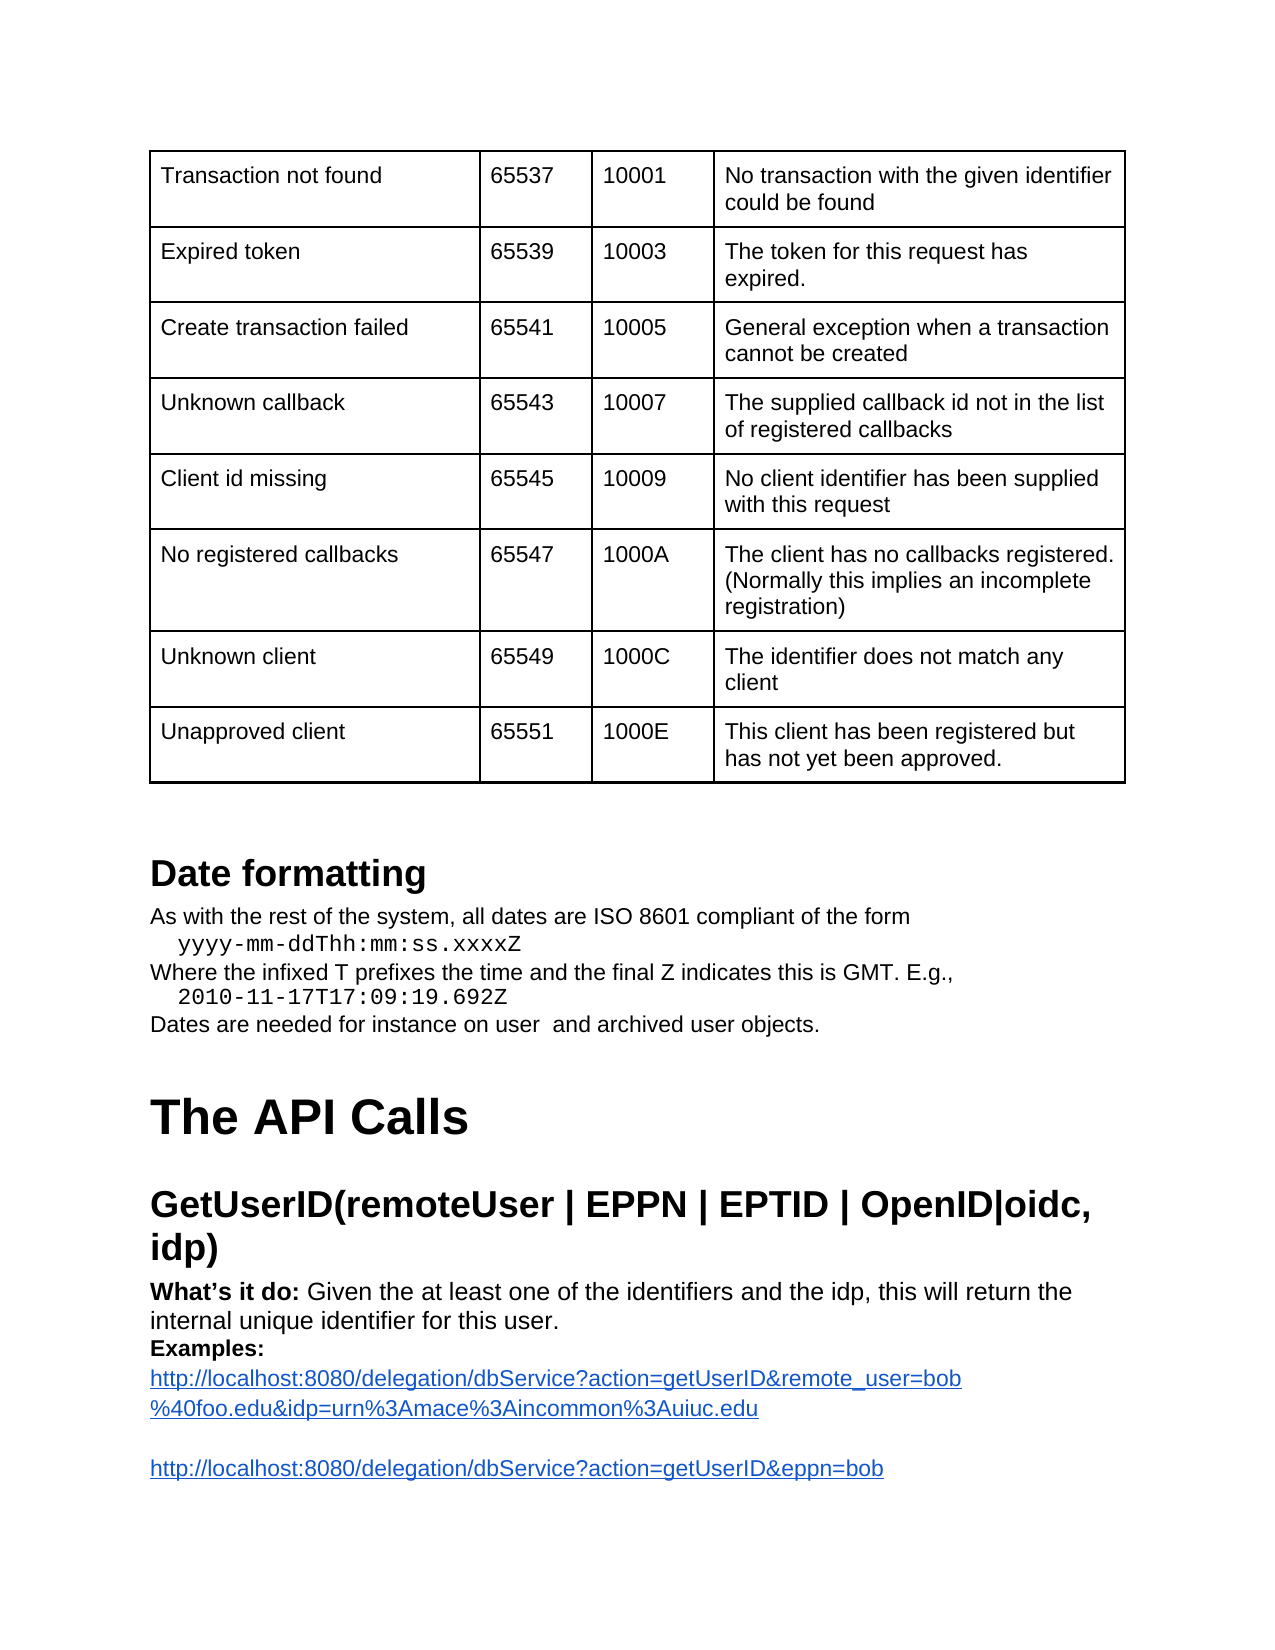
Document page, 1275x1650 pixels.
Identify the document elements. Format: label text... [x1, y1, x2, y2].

table_cell Unknown callback [151, 379, 479, 452]
text http://localhost:8080/delegation/dbService?action=getUserID&remote_user=bob%40foo.edu&idp=urn%3Amace%3Aincommon%3Auiuc.edu [150, 1365, 1125, 1421]
table_cell 10003 [593, 228, 713, 301]
table_cell 1000E [593, 708, 713, 781]
text Dates are needed for instance on user and archived user objects. [150, 1011, 1125, 1037]
table_cell 65549 [481, 632, 591, 706]
table_cell Unapproved client [151, 708, 479, 781]
table_cell Expired token [151, 228, 479, 301]
table_cell 1000A [593, 530, 713, 630]
table_cell 65545 [481, 455, 591, 528]
table_cell No transaction with the given identifier could be found [715, 152, 1124, 226]
table_cell 65537 [481, 152, 591, 226]
subtitle GetUserID(remoteUser | EPPN | EPTID | OpenID|oidc, idp) [150, 1182, 1125, 1269]
table_cell 65547 [481, 530, 591, 630]
table_cell General exception when a transaction cannot be created [715, 303, 1124, 377]
table_cell 10001 [593, 152, 713, 226]
table_cell 10005 [593, 303, 713, 377]
text As with the rest of the system, all dates are ISO 8601 compliant of the form [150, 903, 1125, 929]
table_cell No registered callbacks [151, 530, 479, 630]
table_cell 65551 [481, 708, 591, 781]
table_cell 1000C [593, 632, 713, 706]
text Examples: [150, 1334, 1125, 1361]
table_cell This client has been registered but has not yet been approved. [715, 708, 1124, 781]
subtitle Date formatting [150, 851, 1125, 894]
table_cell Transaction not found [151, 152, 479, 226]
text Where the infixed T prefixes the time and the final Z indicates this is GMT. E.g., [150, 959, 1125, 985]
table_cell 65539 [481, 228, 591, 301]
table_cell 65543 [481, 379, 591, 452]
subtitle The API Calls [150, 1087, 1125, 1145]
table_cell Create transaction failed [151, 303, 479, 377]
text yyyy-mm-ddThh:mm:ss.xxxxZ [150, 933, 1125, 959]
table_cell Unknown client [151, 632, 479, 706]
table_cell 10009 [593, 455, 713, 528]
text 2010-11-17T17:09:19.692Z [150, 985, 1125, 1011]
table_cell The token for this request has expired. [715, 228, 1124, 301]
table_cell The identifier does not match any client [715, 632, 1124, 706]
table_cell The supplied callback id not in the list of registered callbacks [715, 379, 1124, 452]
table_cell No client identifier has been supplied with this request [715, 455, 1124, 528]
text http://localhost:8080/delegation/dbService?action=getUserID&eppn=bob [150, 1455, 1125, 1482]
table_cell 10007 [593, 379, 713, 452]
text What’s it do: Given the at least one of the identifiers and the idp, this will return the internal unique identifier for this user. [150, 1277, 1125, 1334]
table_cell The client has no callbacks registered. (Normally this implies an incomplete registration) [715, 530, 1124, 630]
table_cell Client id missing [151, 455, 479, 528]
table_cell 65541 [481, 303, 591, 377]
